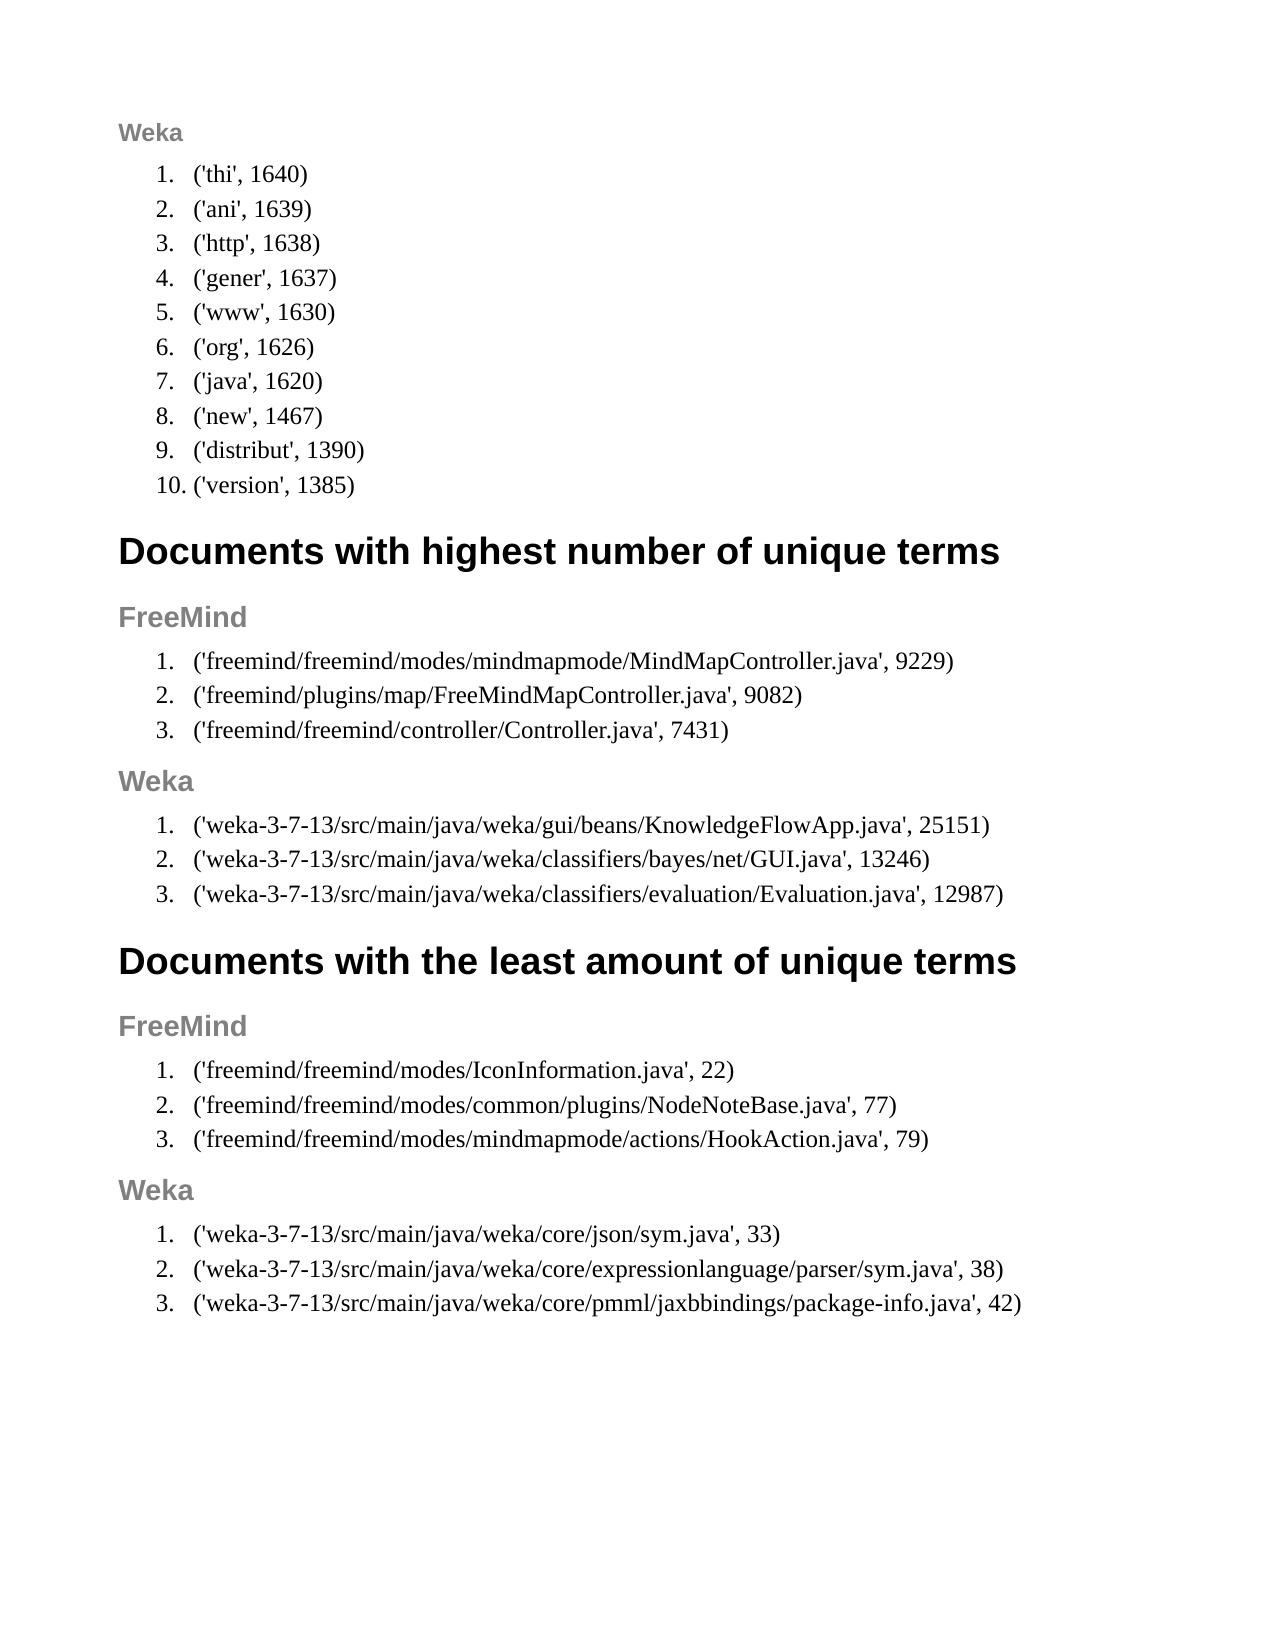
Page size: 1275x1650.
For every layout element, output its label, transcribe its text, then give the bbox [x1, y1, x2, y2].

list ('http', 1638) [156, 228, 1157, 257]
list ('weka-3-7-13/src/main/java/weka/classifiers/bayes/net/GUI.java', 13246) [156, 844, 1157, 873]
list ('weka-3-7-13/src/main/java/weka/classifiers/evaluation/Evaluation.java', 12987) [156, 879, 1157, 908]
list ('freemind/freemind/modes/mindmapmode/actions/HookAction.java', 79) [156, 1124, 1157, 1153]
list ('org', 1626) [156, 332, 1157, 361]
subtitle Weka [118, 764, 1157, 797]
list ('weka-3-7-13/src/main/java/weka/core/json/sym.java', 33) [156, 1219, 1157, 1248]
list ('freemind/freemind/modes/common/plugins/NodeNoteBase.java', 77) [156, 1090, 1157, 1118]
subtitle Documents with the least amount of unique terms [118, 938, 1157, 982]
subtitle Weka [118, 118, 1157, 147]
list ('distribut', 1390) [156, 435, 1157, 464]
list ('gener', 1637) [156, 263, 1157, 292]
list ('freemind/freemind/controller/Controller.java', 7431) [156, 715, 1157, 744]
list ('weka-3-7-13/src/main/java/weka/core/pmml/jaxbbindings/package-info.java', 42) [156, 1288, 1157, 1317]
list ('www', 1630) [156, 297, 1157, 326]
subtitle FreeMind [118, 600, 1157, 633]
list ('version', 1385) [156, 470, 1157, 498]
list ('weka-3-7-13/src/main/java/weka/gui/beans/KnowledgeFlowApp.java', 25151) [156, 810, 1157, 839]
list ('new', 1467) [156, 401, 1157, 429]
list ('thi', 1640) [156, 159, 1157, 188]
list ('ani', 1639) [156, 194, 1157, 223]
subtitle Documents with highest number of unique terms [118, 529, 1157, 573]
list ('freemind/freemind/modes/IconInformation.java', 22) [156, 1055, 1157, 1084]
list ('freemind/plugins/map/FreeMindMapController.java', 9082) [156, 680, 1157, 709]
subtitle FreeMind [118, 1009, 1157, 1043]
subtitle Weka [118, 1173, 1157, 1207]
list ('freemind/freemind/modes/mindmapmode/MindMapController.java', 9229) [156, 646, 1157, 675]
list ('java', 1620) [156, 366, 1157, 395]
list ('weka-3-7-13/src/main/java/weka/core/expressionlanguage/parser/sym.java', 38) [156, 1254, 1157, 1282]
